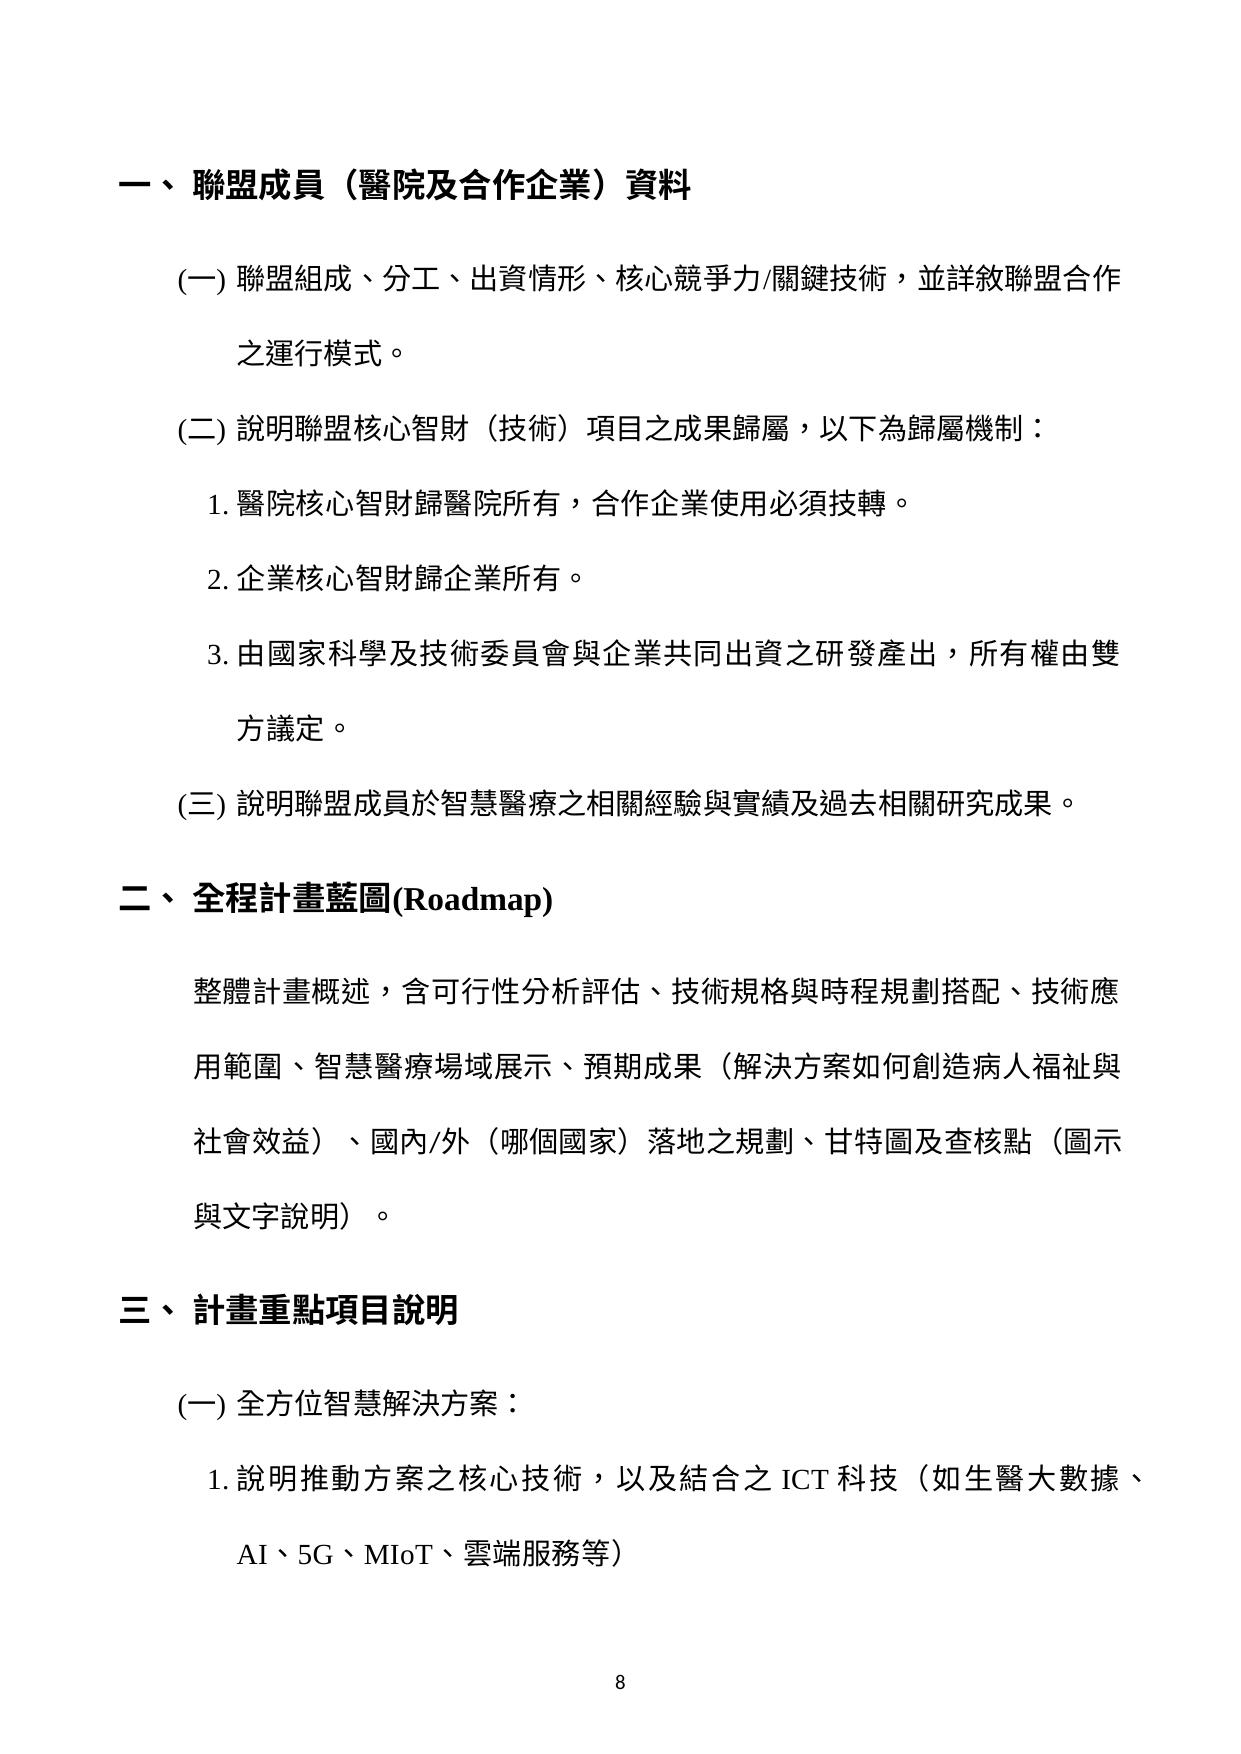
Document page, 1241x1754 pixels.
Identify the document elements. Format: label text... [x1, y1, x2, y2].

list 說明推動方案之核心技術，以及結合之ICT科技（如生醫大數據、AI、5G、MIoT、雲端服務等） [207, 1439, 1122, 1589]
list 醫院核心智財歸醫院所有，合作企業使用必須技轉。 [207, 464, 1122, 539]
list 全方位智慧解決方案： [177, 1364, 1122, 1439]
subtitle 全程計畫藍圖(Roadmap) [118, 858, 1122, 933]
list 說明聯盟核心智財（技術）項目之成果歸屬，以下為歸屬機制： [177, 389, 1122, 464]
list 企業核心智財歸企業所有。 [207, 539, 1122, 614]
list 聯盟組成、分工、出資情形、核心競爭力/關鍵技術，並詳敘聯盟合作之運行模式。 [177, 239, 1122, 389]
list 由國家科學及技術委員會與企業共同出資之研發產出，所有權由雙方議定。 [207, 614, 1122, 764]
subtitle 計畫重點項目說明 [118, 1271, 1122, 1346]
list 說明聯盟成員於智慧醫療之相關經驗與實績及過去相關研究成果。 [177, 764, 1122, 839]
subtitle 聯盟成員（醫院及合作企業）資料 [118, 146, 1122, 221]
text 整體計畫概述，含可行性分析評估、技術規格與時程規劃搭配、技術應用範圍、智慧醫療場域展示、預期成果（解決方案如何創造病人福祉與社會效益）、國內/外（哪個國家）落地之規劃、甘特圖及查核點（圖示與文字說明）。 [193, 952, 1122, 1252]
